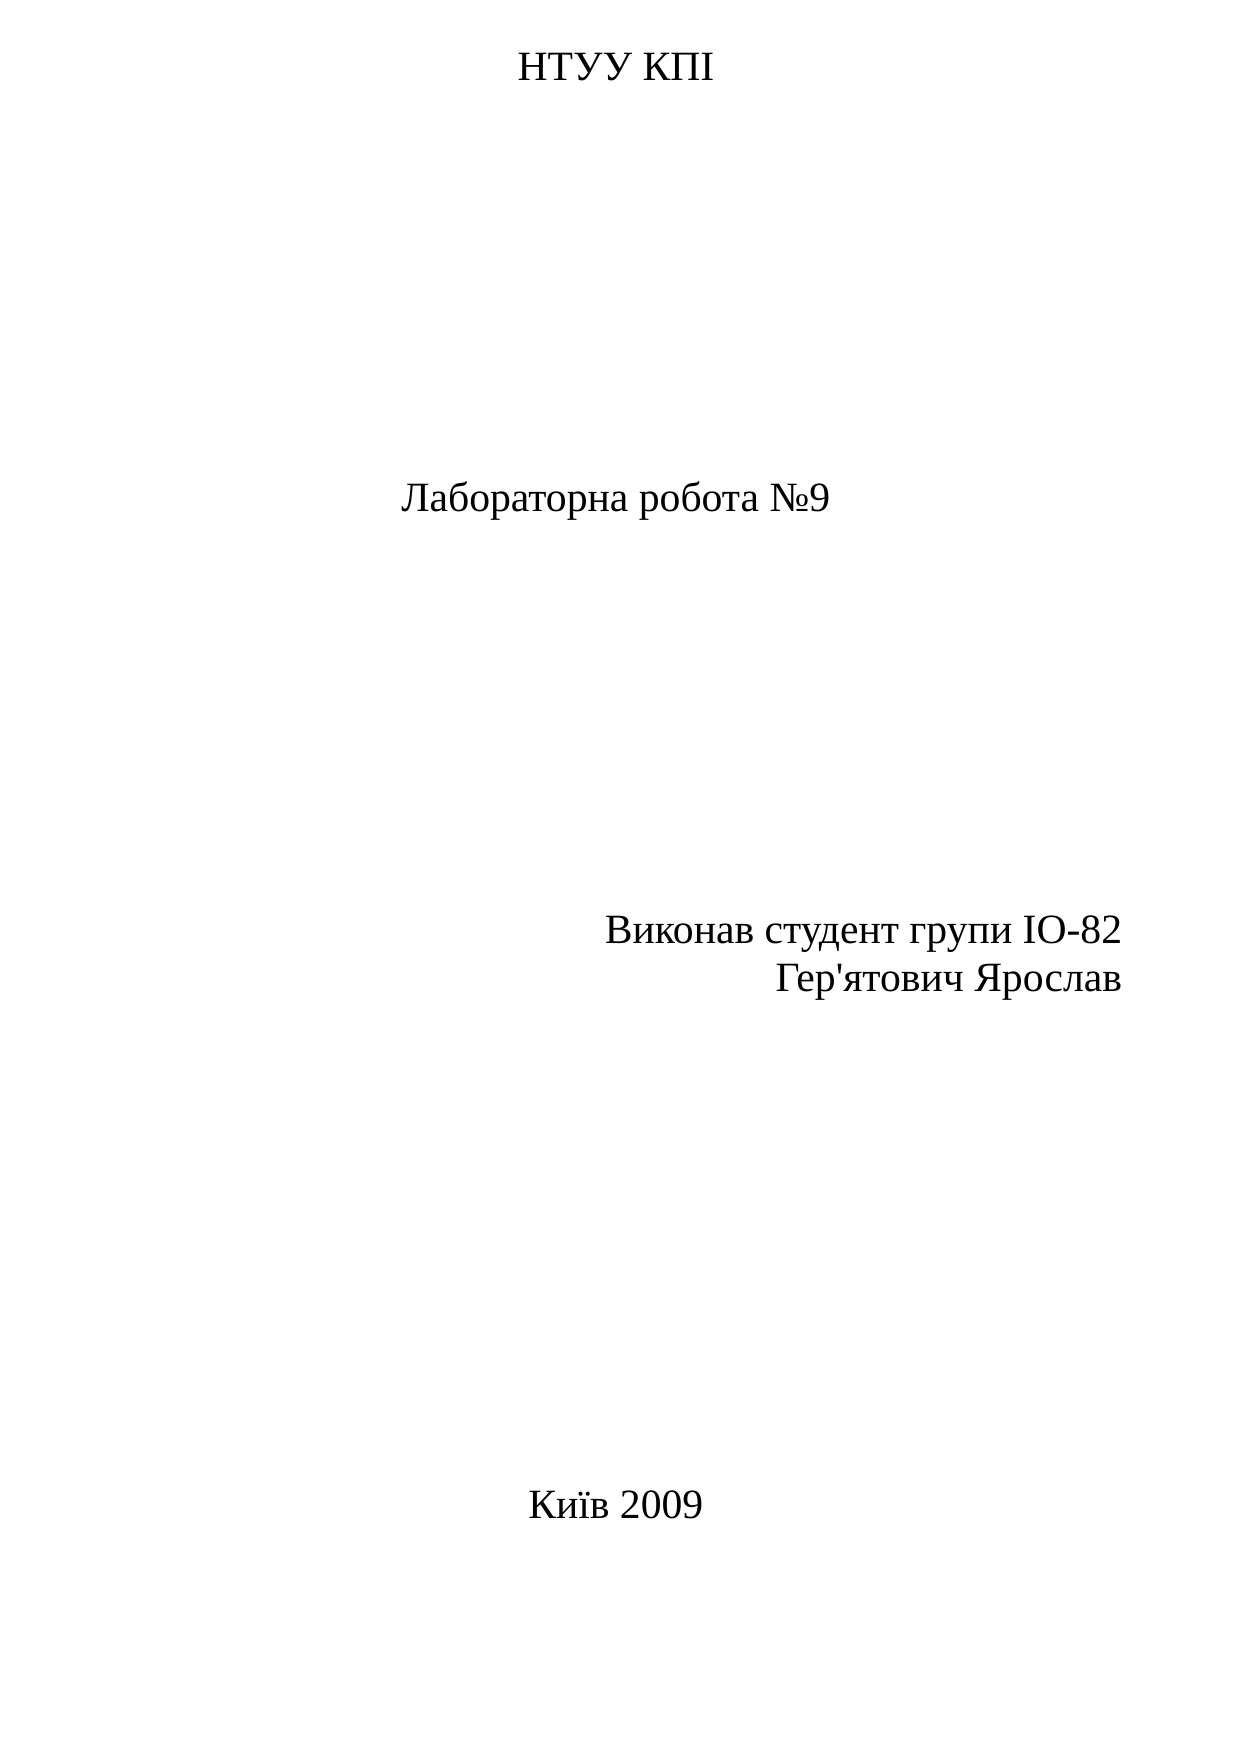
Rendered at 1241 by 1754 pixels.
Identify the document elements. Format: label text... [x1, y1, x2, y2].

text Виконав студент групи ІО-82 [109, 904, 1122, 952]
text Лабораторна робота №9 [109, 473, 1122, 521]
text Київ 2009 [109, 1479, 1122, 1527]
text НТУУ КПІ [109, 42, 1122, 89]
text Гер'ятович Ярослав [109, 952, 1122, 1000]
